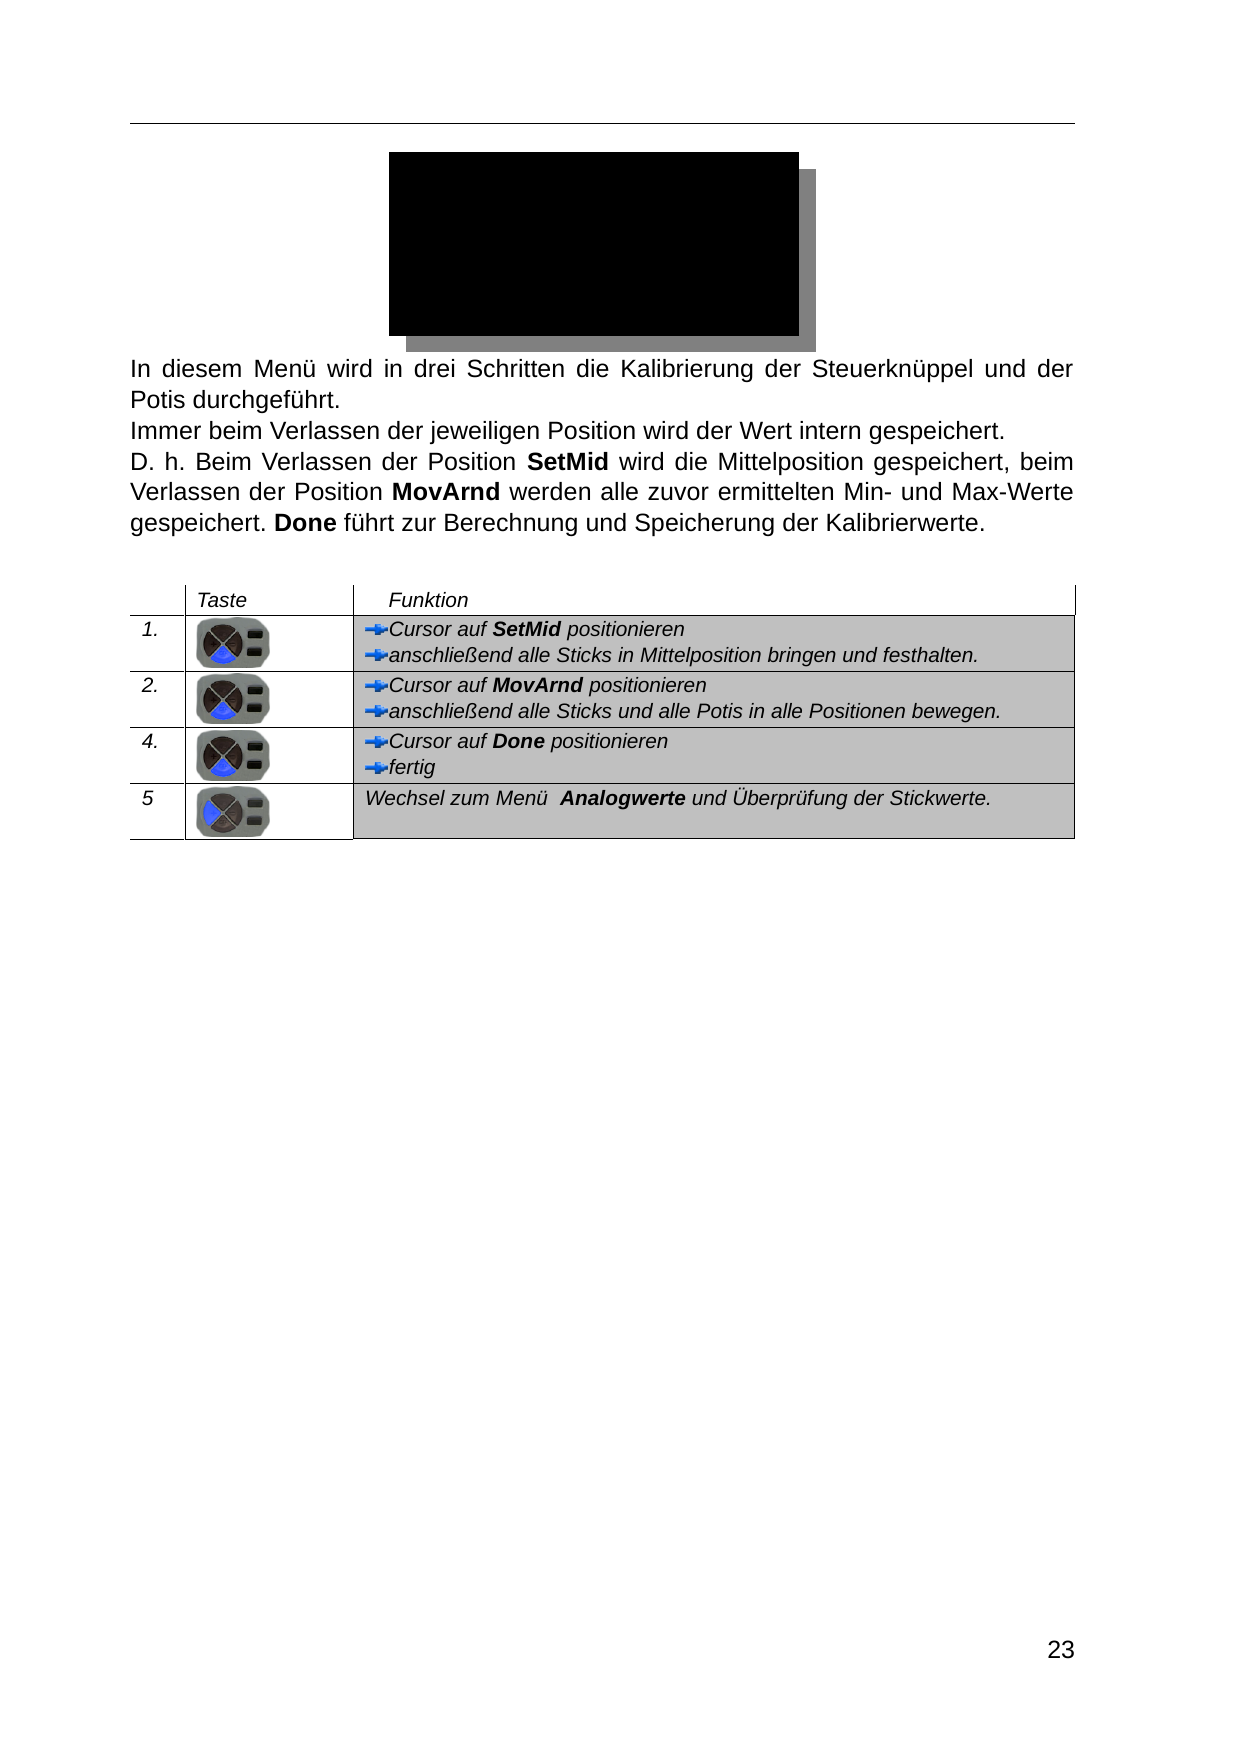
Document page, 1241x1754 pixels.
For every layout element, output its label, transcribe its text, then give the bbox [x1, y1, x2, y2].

table_cell [186, 672, 353, 727]
picture [365, 736, 388, 748]
table_cell 4. [130, 728, 184, 783]
table_cell 1. [130, 616, 184, 671]
picture [196, 673, 271, 724]
table_cell 5 [130, 784, 184, 839]
table_cell 2. [130, 672, 184, 727]
table_header Taste [186, 585, 353, 615]
picture [365, 624, 388, 635]
table_cell [186, 784, 353, 839]
table_cell Cursor auf SetMid positionieren anschließend alle Sticks in Mittelposition bringen und festhalten. [354, 616, 1074, 671]
picture [365, 649, 388, 661]
picture [365, 705, 388, 717]
table_cell [186, 616, 353, 671]
text In diesem Menü wird in drei Schritten die Kalibrierung der Steuerknüppel und der Potis durchgeführt. [130, 152, 1075, 414]
table_cell Cursor auf Done positionieren fertig [354, 728, 1074, 783]
picture [365, 762, 388, 774]
picture [196, 786, 271, 837]
table_header Funktion [354, 585, 1075, 615]
table_cell Wechsel zum Menü Analogwerte und Überprüfung der Stickwerte. [354, 784, 1074, 838]
table_cell [186, 728, 353, 783]
table_cell Cursor auf MovArnd positionieren anschließend alle Sticks und alle Potis in alle Positionen bewegen. [354, 672, 1074, 727]
table_header [130, 585, 184, 615]
picture [196, 617, 271, 668]
picture [196, 730, 271, 781]
picture [365, 680, 388, 692]
text D. h. Beim Verlassen der Position SetMid wird die Mittelposition gespeichert, beim Verlassen der Position MovArnd werden alle zuvor ermittelten Min- und Max-Werte gespeichert. Done führt zur Berechnung und Speicherung der Kalibrierwerte. [130, 447, 1075, 537]
text Immer beim Verlassen der jeweiligen Position wird der Wert intern gespeichert. [130, 417, 1075, 445]
